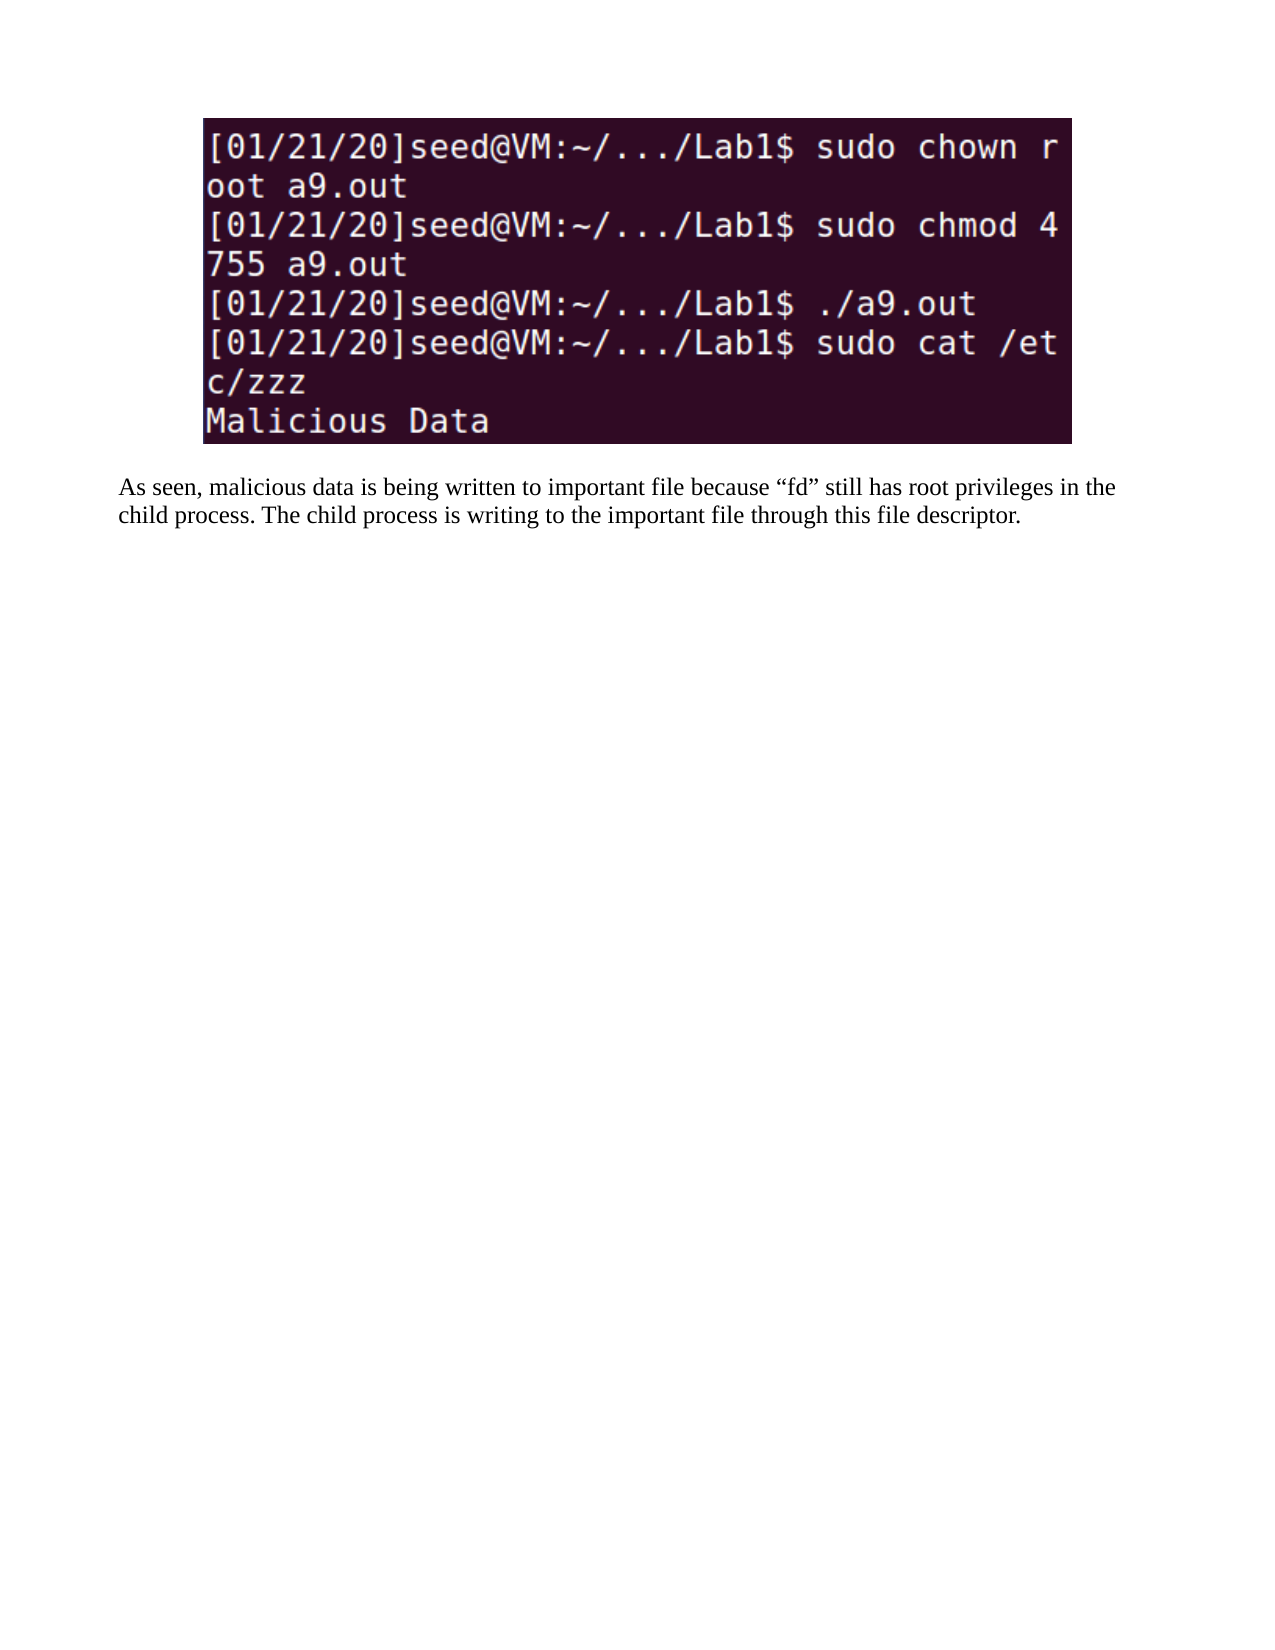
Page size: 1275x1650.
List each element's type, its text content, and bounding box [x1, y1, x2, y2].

text As seen, malicious data is being written to important file because “fd” still has root privileges in the child process. The child process is writing to the important file through this file descriptor. [118, 472, 1157, 529]
picture [203, 118, 1072, 444]
